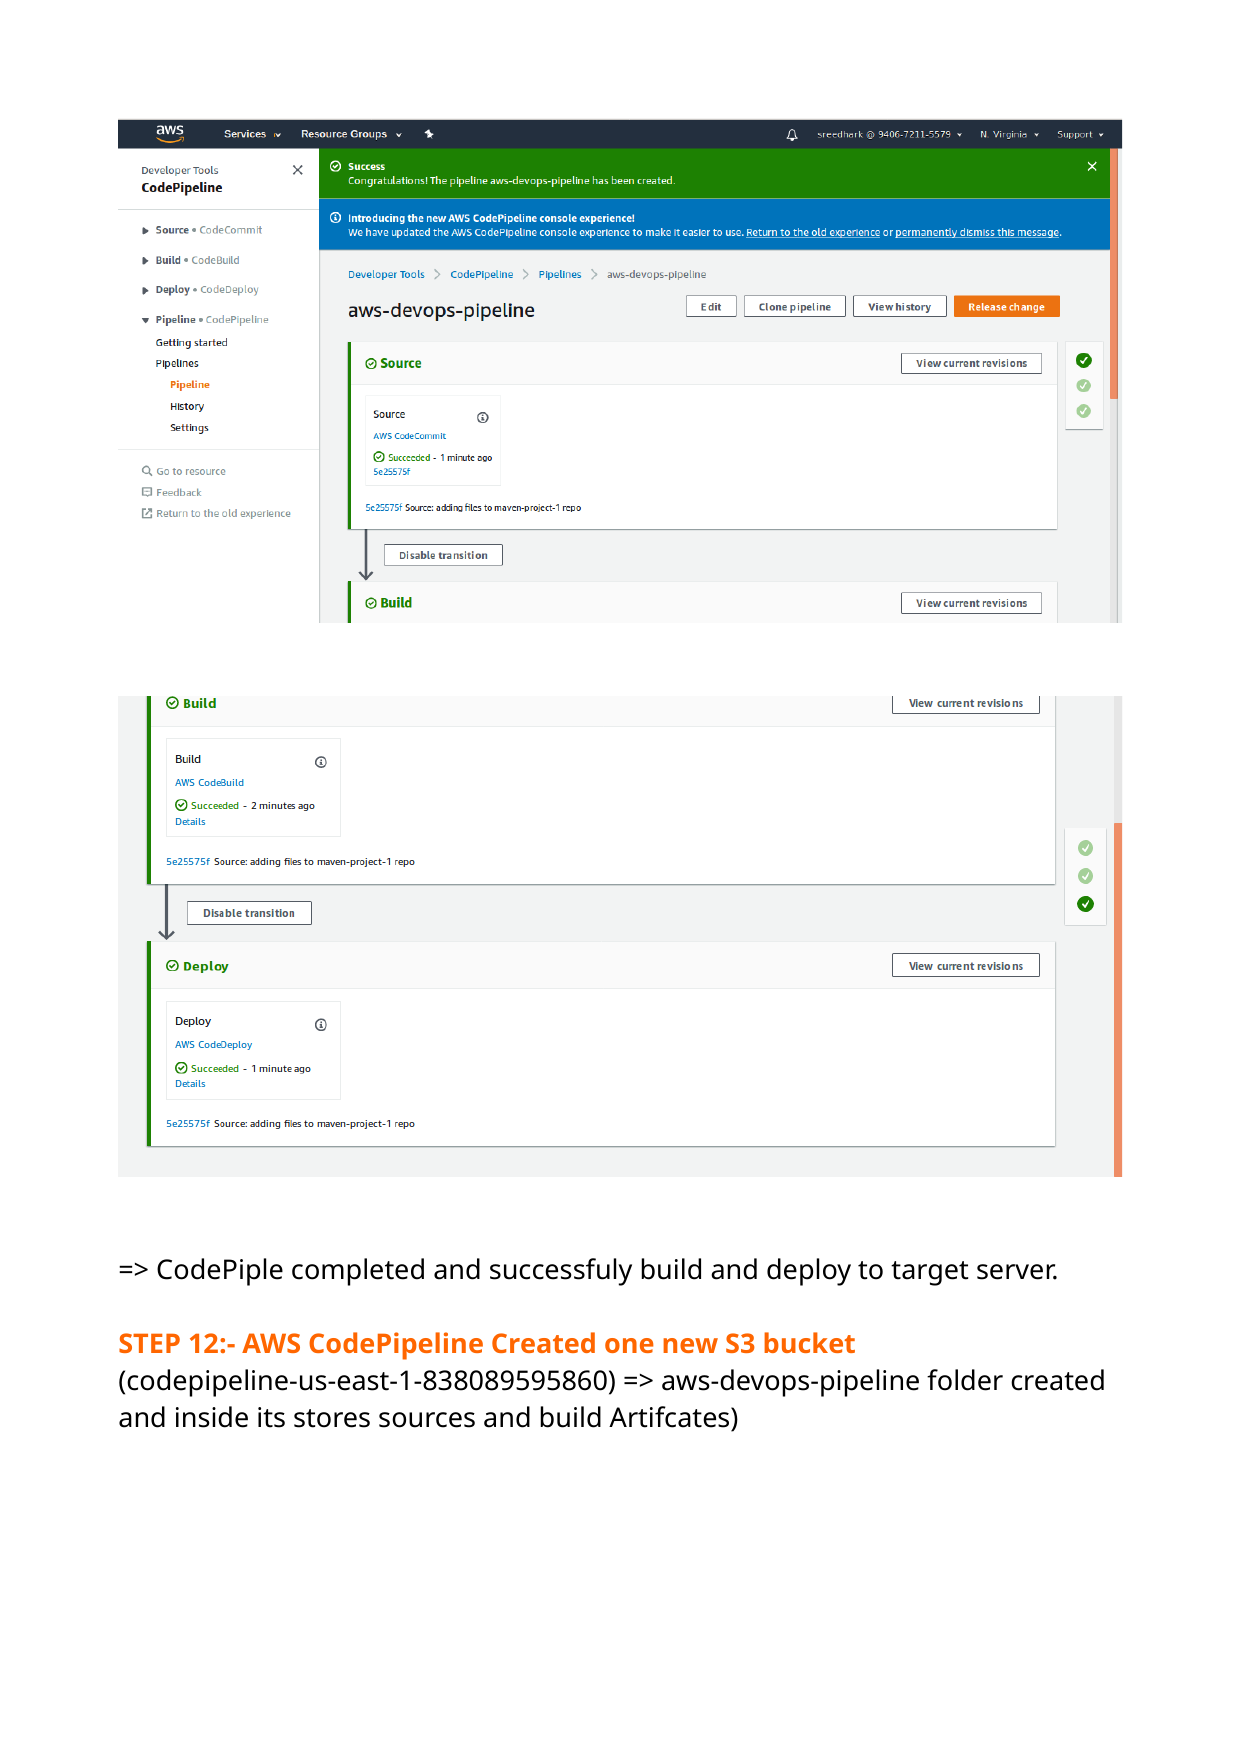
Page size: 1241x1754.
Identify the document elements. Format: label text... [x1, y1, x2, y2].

text (codepipeline-us-east-1-838089595860) => aws-devops-pipeline folder created and inside its stores sources and build Artifcates) [118, 1361, 1122, 1435]
picture [118, 696, 1123, 1177]
picture [118, 118, 1123, 623]
text => CodePiple completed and successfuly build and deploy to target server. [118, 1251, 1122, 1288]
text STEP 12:- AWS CodePipeline Created one new S3 bucket [118, 1324, 1122, 1361]
